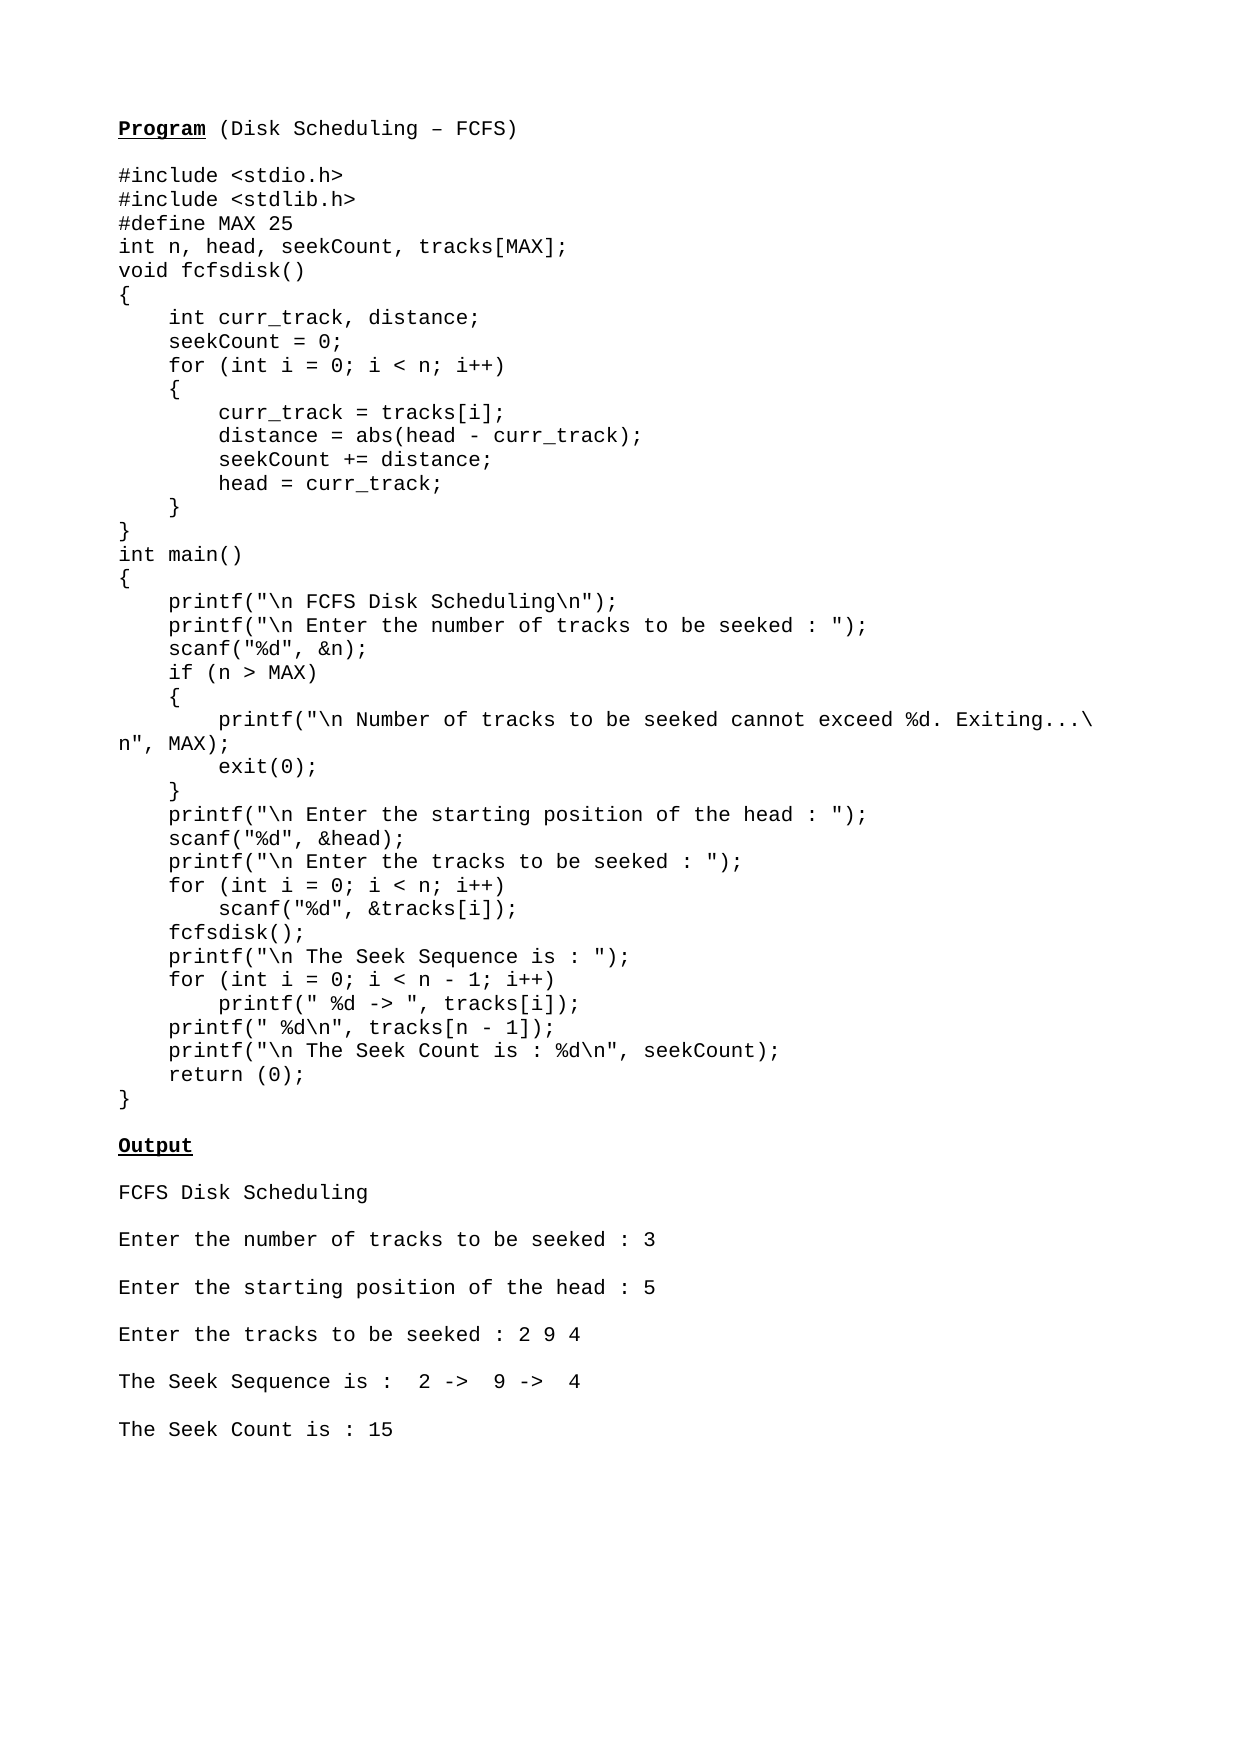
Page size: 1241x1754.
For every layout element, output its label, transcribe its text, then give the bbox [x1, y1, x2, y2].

text if (n > MAX) [118, 662, 1122, 686]
text for (int i = 0; i < n; i++) [118, 875, 1122, 898]
text scanf("%d", &n); [118, 638, 1122, 662]
text Enter the tracks to be seeked : 2 9 4 [118, 1324, 1122, 1348]
text void fcfsdisk() [118, 260, 1122, 284]
text seekCount += distance; [118, 449, 1122, 473]
text Enter the number of tracks to be seeked : 3 [118, 1229, 1122, 1253]
text The Seek Sequence is : 2 -> 9 -> 4 [118, 1371, 1122, 1395]
text printf("\n FCFS Disk Scheduling\n"); [118, 591, 1122, 615]
text curr_track = tracks[i]; [118, 402, 1122, 426]
text } [118, 780, 1122, 804]
text Enter the starting position of the head : 5 [118, 1277, 1122, 1300]
text for (int i = 0; i < n; i++) [118, 354, 1122, 378]
text Output [118, 1135, 1122, 1158]
text for (int i = 0; i < n - 1; i++) [118, 969, 1122, 993]
text distance = abs(head - curr_track); [118, 426, 1122, 449]
text FCFS Disk Scheduling [118, 1182, 1122, 1206]
text } [118, 496, 1122, 520]
text { [118, 284, 1122, 307]
text int curr_track, distance; [118, 307, 1122, 331]
text { [118, 378, 1122, 402]
text } [118, 1088, 1122, 1111]
text Program (Disk Scheduling – FCFS) [118, 118, 1122, 142]
text exit(0); [118, 757, 1122, 780]
text scanf("%d", &tracks[i]); [118, 898, 1122, 922]
text seekCount = 0; [118, 331, 1122, 354]
text #include <stdlib.h> [118, 189, 1122, 213]
text printf(" %d -> ", tracks[i]); [118, 993, 1122, 1017]
text scanf("%d", &head); [118, 827, 1122, 851]
text head = curr_track; [118, 473, 1122, 496]
text { [118, 686, 1122, 709]
text printf("\n Enter the starting position of the head : "); [118, 804, 1122, 827]
text printf("\n Number of tracks to be seeked cannot exceed %d. Exiting...\n", MAX); [118, 709, 1122, 757]
text } [118, 520, 1122, 544]
text printf("\n The Seek Count is : %d\n", seekCount); [118, 1040, 1122, 1064]
text printf("\n Enter the tracks to be seeked : "); [118, 851, 1122, 875]
text { [118, 567, 1122, 591]
text return (0); [118, 1064, 1122, 1088]
text fcfsdisk(); [118, 922, 1122, 946]
text printf("\n Enter the number of tracks to be seeked : "); [118, 615, 1122, 638]
text int main() [118, 544, 1122, 567]
text printf(" %d\n", tracks[n - 1]); [118, 1017, 1122, 1040]
text int n, head, seekCount, tracks[MAX]; [118, 236, 1122, 260]
text The Seek Count is : 15 [118, 1419, 1122, 1442]
text #include <stdio.h> [118, 165, 1122, 189]
text #define MAX 25 [118, 213, 1122, 236]
text printf("\n The Seek Sequence is : "); [118, 946, 1122, 969]
